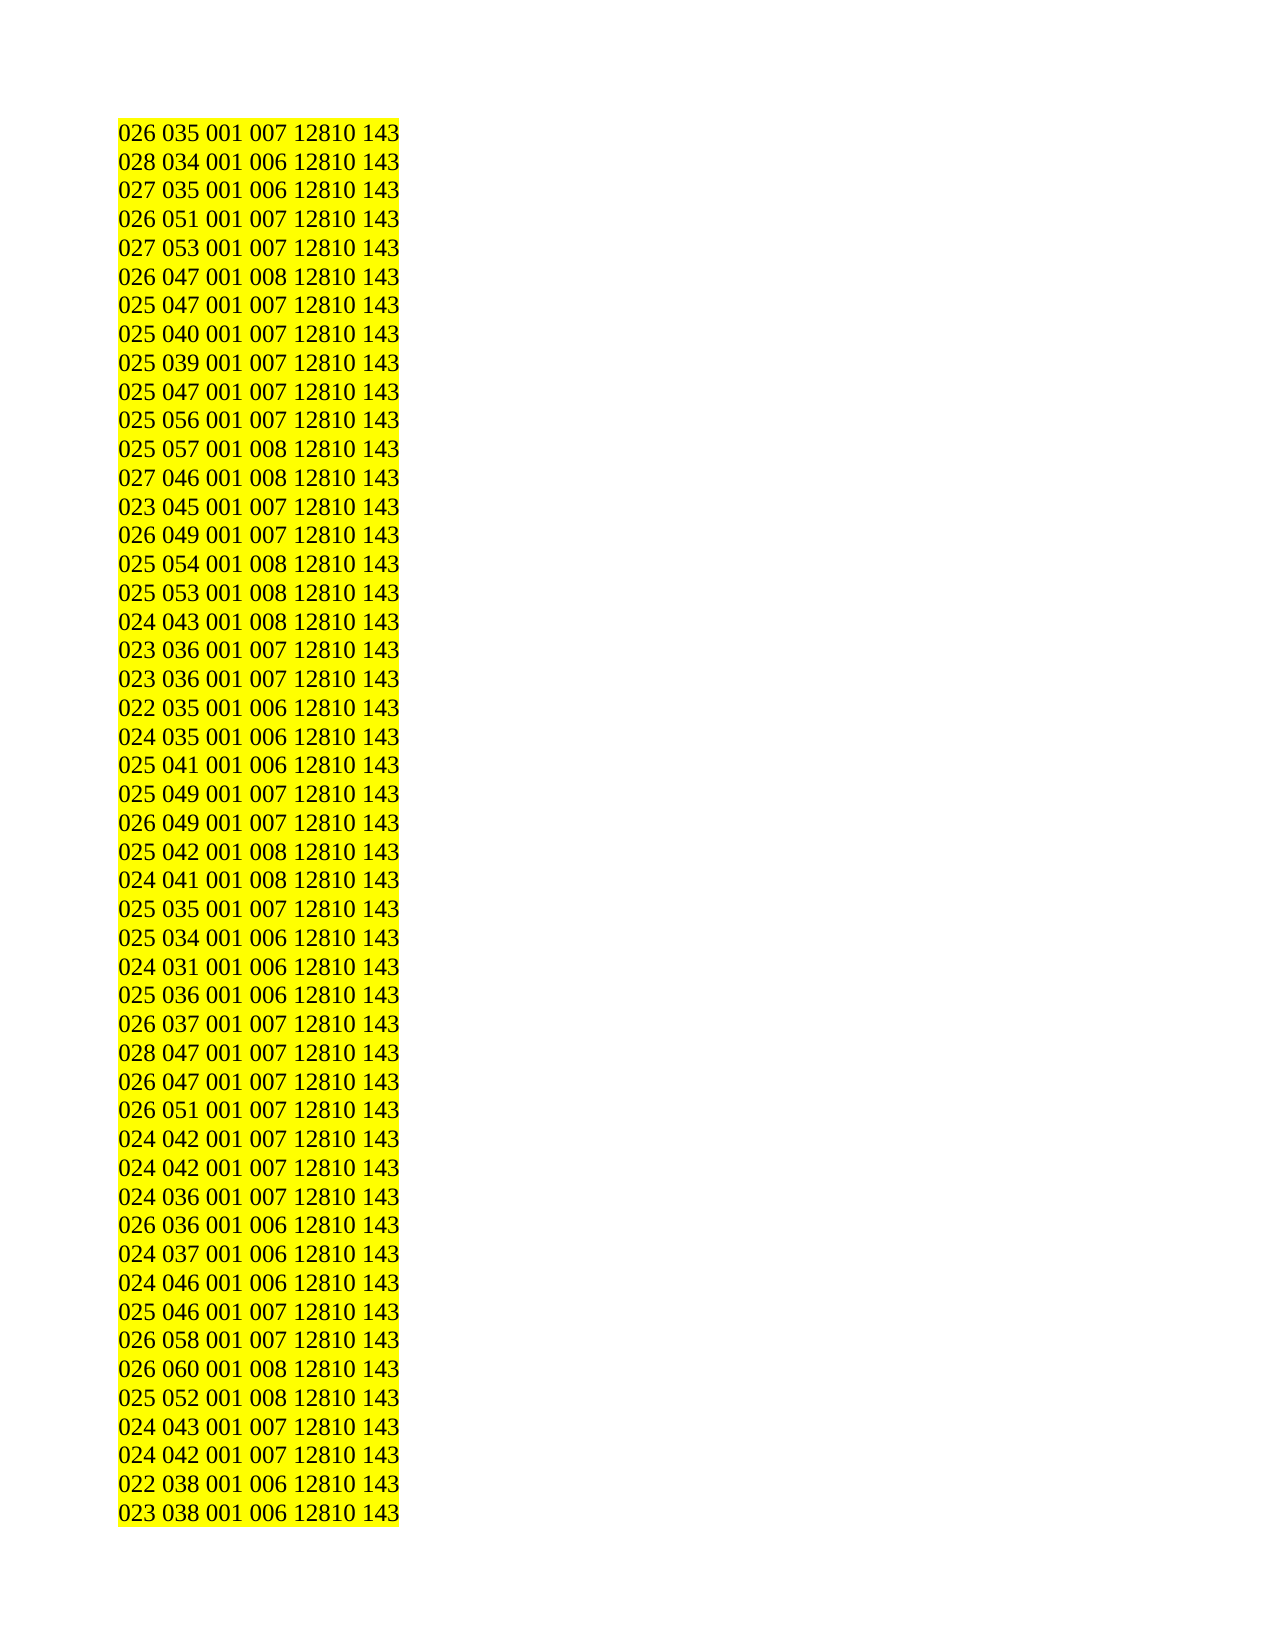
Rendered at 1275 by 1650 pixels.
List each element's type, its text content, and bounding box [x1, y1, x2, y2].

text 024 036 001 007 12810 143 [118, 1182, 1157, 1211]
text 026 051 001 007 12810 143 [118, 204, 1157, 233]
text 023 038 001 006 12810 143 [118, 1498, 1157, 1527]
text 024 035 001 006 12810 143 [118, 722, 1157, 751]
text 026 036 001 006 12810 143 [118, 1211, 1157, 1239]
text 023 036 001 007 12810 143 [118, 636, 1157, 664]
text 026 047 001 007 12810 143 [118, 1067, 1157, 1096]
text 025 036 001 006 12810 143 [118, 981, 1157, 1009]
text 023 045 001 007 12810 143 [118, 492, 1157, 521]
text 025 052 001 008 12810 143 [118, 1383, 1157, 1412]
text 024 043 001 007 12810 143 [118, 1412, 1157, 1441]
text 024 042 001 007 12810 143 [118, 1441, 1157, 1469]
text 026 035 001 007 12810 143 [118, 118, 1157, 147]
text 026 049 001 007 12810 143 [118, 521, 1157, 549]
text 024 042 001 007 12810 143 [118, 1124, 1157, 1153]
text 025 040 001 007 12810 143 [118, 319, 1157, 348]
text 024 042 001 007 12810 143 [118, 1153, 1157, 1182]
text 024 037 001 006 12810 143 [118, 1239, 1157, 1268]
text 022 038 001 006 12810 143 [118, 1469, 1157, 1498]
text 026 037 001 007 12810 143 [118, 1009, 1157, 1038]
text 025 047 001 007 12810 143 [118, 377, 1157, 406]
text 025 047 001 007 12810 143 [118, 291, 1157, 319]
text 027 046 001 008 12810 143 [118, 463, 1157, 492]
text 025 049 001 007 12810 143 [118, 779, 1157, 808]
text 026 060 001 008 12810 143 [118, 1354, 1157, 1383]
text 026 049 001 007 12810 143 [118, 808, 1157, 837]
text 024 043 001 008 12810 143 [118, 607, 1157, 636]
text 028 047 001 007 12810 143 [118, 1038, 1157, 1067]
text 025 053 001 008 12810 143 [118, 578, 1157, 607]
text 026 051 001 007 12810 143 [118, 1096, 1157, 1124]
text 024 041 001 008 12810 143 [118, 866, 1157, 894]
text 025 042 001 008 12810 143 [118, 837, 1157, 866]
text 025 039 001 007 12810 143 [118, 348, 1157, 377]
text 026 047 001 008 12810 143 [118, 262, 1157, 291]
text 024 046 001 006 12810 143 [118, 1268, 1157, 1297]
text 028 034 001 006 12810 143 [118, 147, 1157, 176]
text 024 031 001 006 12810 143 [118, 952, 1157, 981]
text 022 035 001 006 12810 143 [118, 693, 1157, 722]
text 025 041 001 006 12810 143 [118, 751, 1157, 779]
text 025 035 001 007 12810 143 [118, 894, 1157, 923]
text 025 046 001 007 12810 143 [118, 1297, 1157, 1326]
text 025 057 001 008 12810 143 [118, 434, 1157, 463]
text 025 054 001 008 12810 143 [118, 549, 1157, 578]
text 025 034 001 006 12810 143 [118, 923, 1157, 952]
text 023 036 001 007 12810 143 [118, 664, 1157, 693]
text 026 058 001 007 12810 143 [118, 1326, 1157, 1354]
text 027 053 001 007 12810 143 [118, 233, 1157, 262]
text 025 056 001 007 12810 143 [118, 406, 1157, 434]
text 027 035 001 006 12810 143 [118, 176, 1157, 204]
